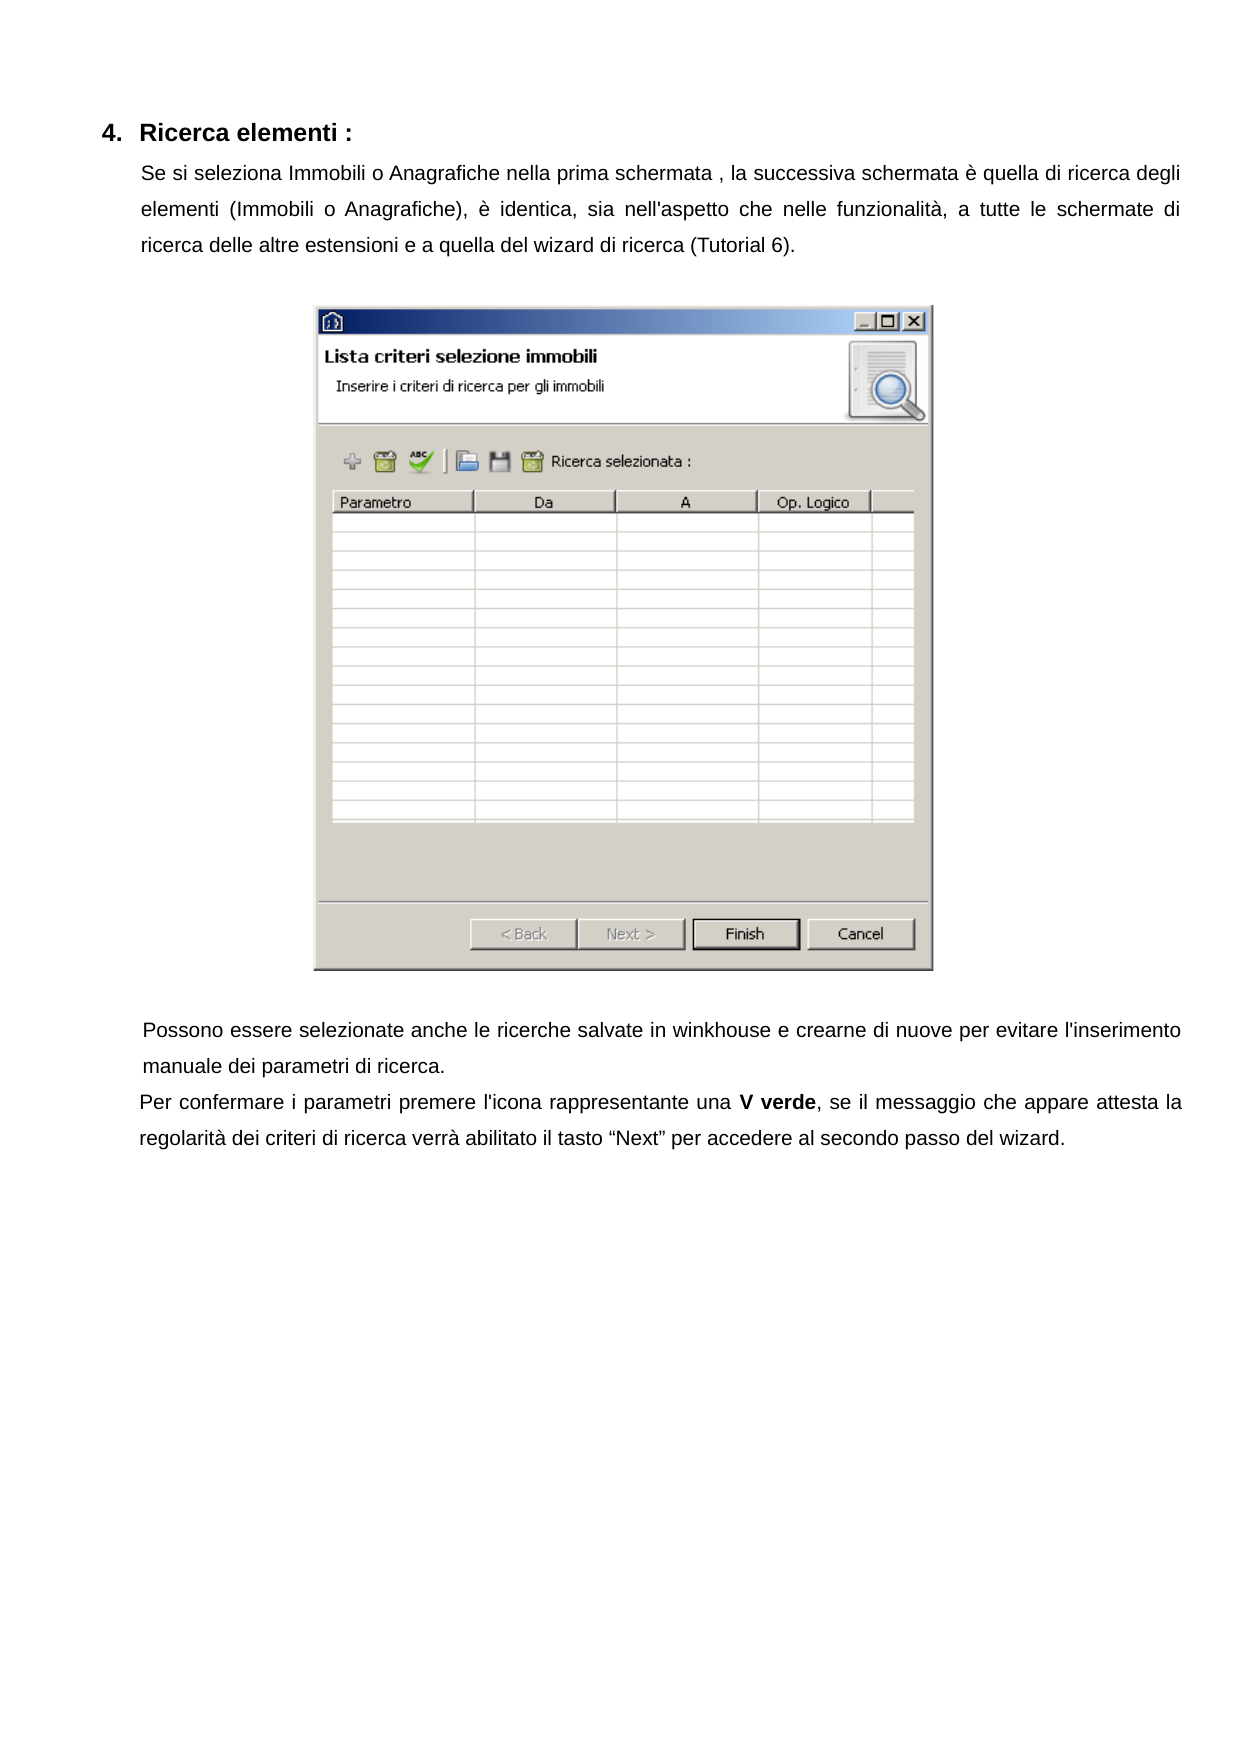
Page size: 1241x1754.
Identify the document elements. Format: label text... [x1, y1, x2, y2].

list Ricerca elementi : [102, 118, 1183, 147]
text Se si seleziona Immobili o Anagrafiche nella prima schermata , la successiva schermata è quella di ricerca degli elementi (Immobili o Anagrafiche), è identica, sia nell'aspetto che nelle funzionalità, a tutte le schermate di ricerca delle altre estensioni e a quella del wizard di ricerca (Tutorial 6). [141, 161, 1183, 257]
list Per confermare i parametri premere l'icona rappresentante una V verde, se il messaggio che appare attesta la regolarità dei criteri di ricerca verrà abilitato il tasto “Next” per accedere al secondo passo del wizard. [102, 1090, 1183, 1150]
text Possono essere selezionate anche le ricerche salvate in winkhouse e crearne di nuove per evitare l'inserimento manuale dei parametri di ricerca. [142, 1018, 1183, 1078]
picture [313, 305, 934, 971]
